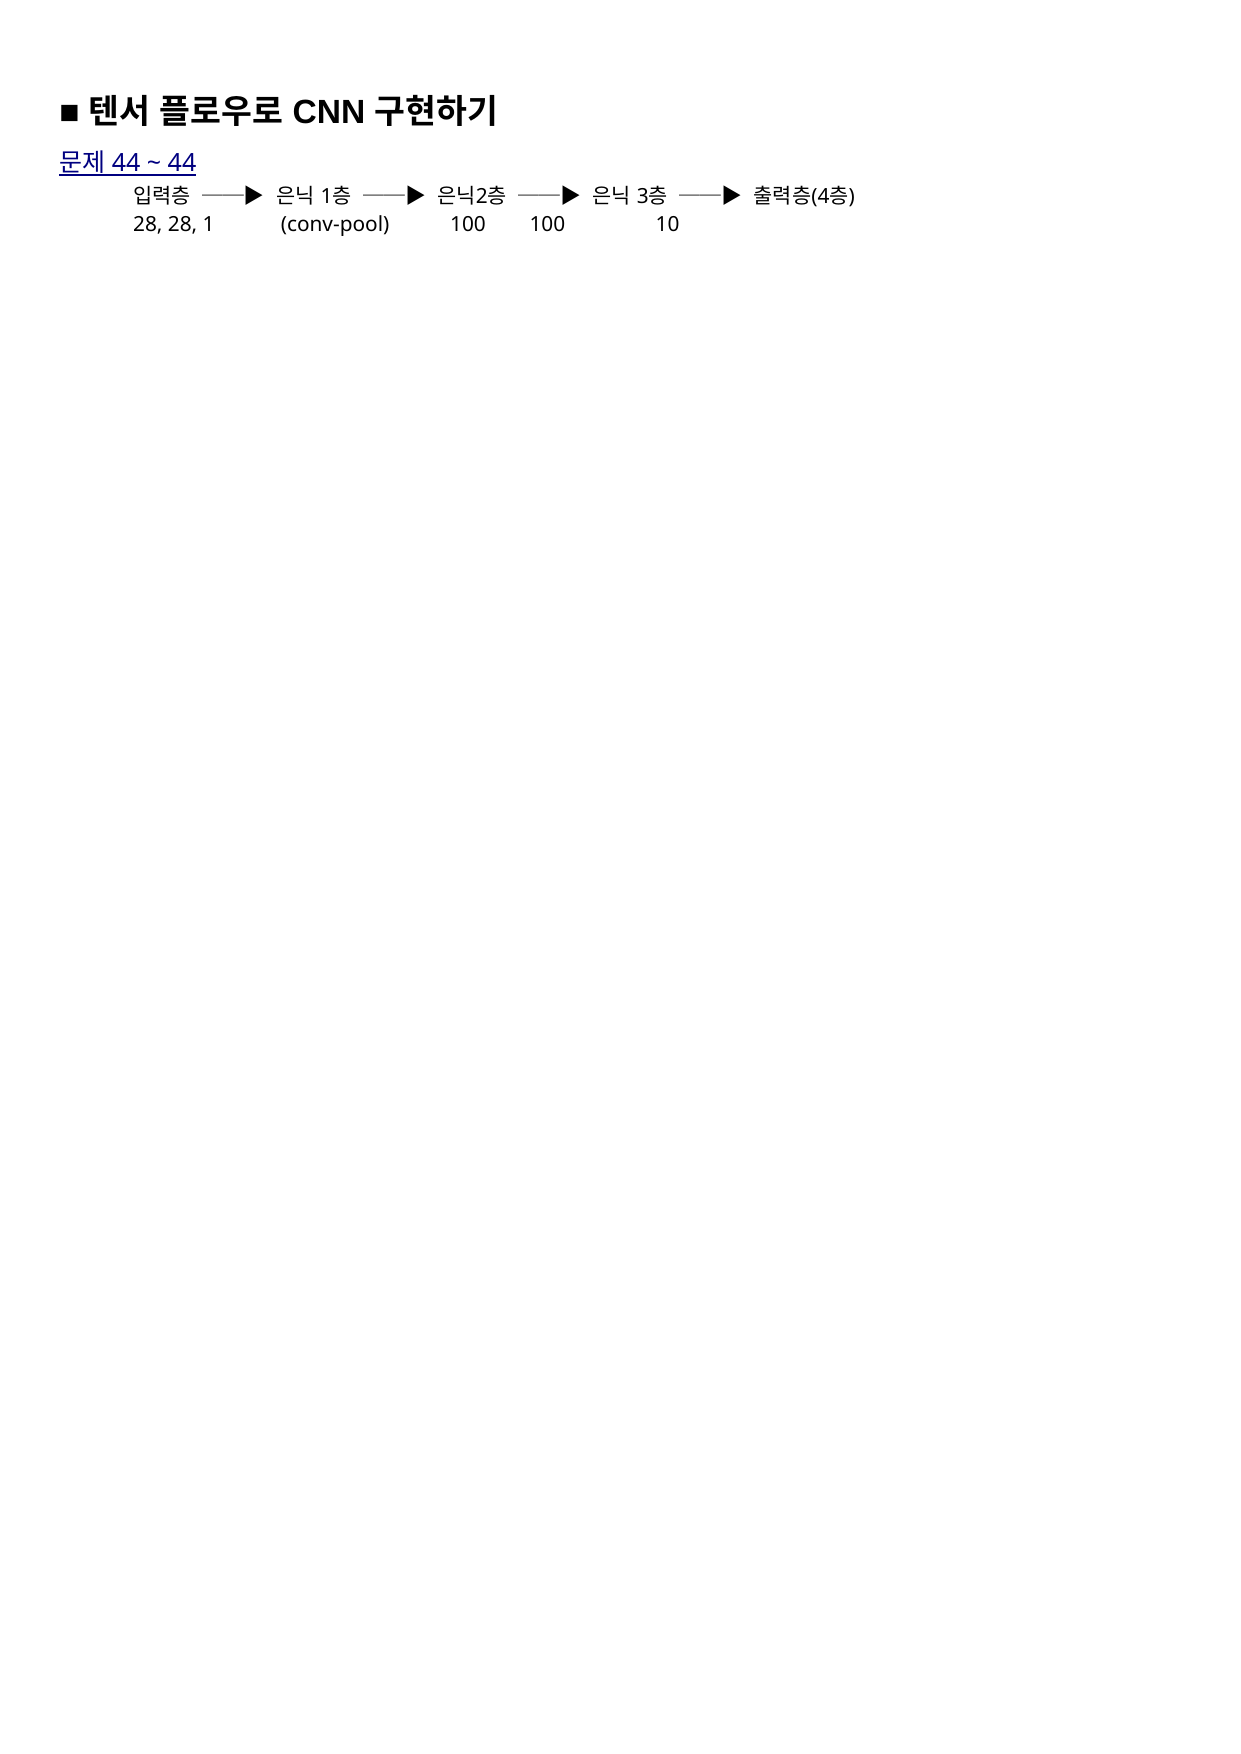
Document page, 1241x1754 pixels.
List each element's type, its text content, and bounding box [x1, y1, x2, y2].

subtitle ■ 텐서 플로우로 CNN 구현하기 [59, 84, 1181, 133]
text 문제 44 ~ 44 [59, 145, 1181, 179]
text 28, 28, 1 (conv-pool) 100 100 10 [59, 209, 1181, 238]
text 입력층 ──▶ 은닉 1층 ──▶ 은닉2층 ──▶ 은닉 3층 ──▶ 출력층(4층) [59, 179, 1181, 209]
